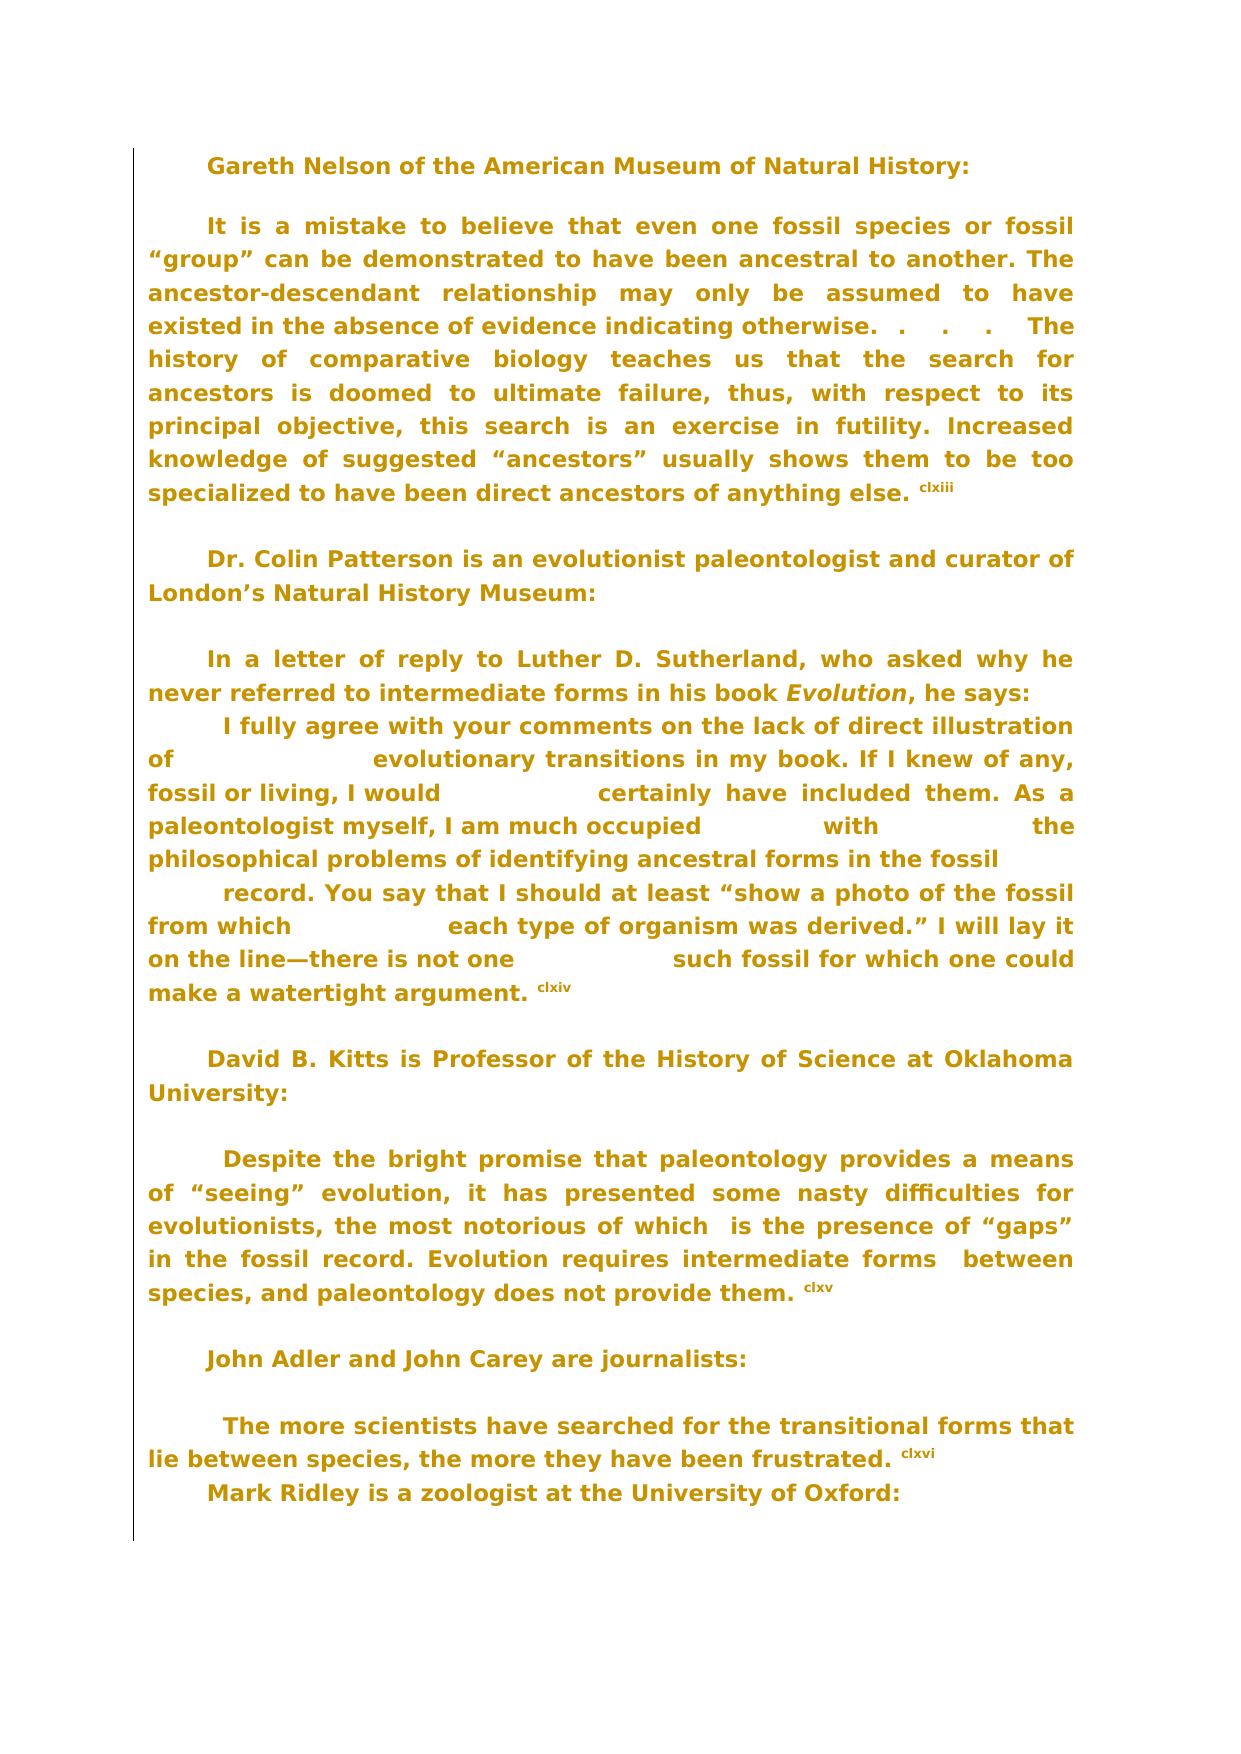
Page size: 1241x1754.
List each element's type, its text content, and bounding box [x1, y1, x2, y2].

text Mark Ridley is a zoologist at the University of Oxford: [148, 1474, 1075, 1508]
text In a letter of reply to Luther D. Sutherland, who asked why he never referred to intermediate forms in his book Evolution, he says: [148, 641, 1075, 708]
text I fully agree with your comments on the lack of direct illustration of evolutionary transitions in my book. If I knew of any, fossil or living, I would certainly have included them. As a paleontologist myself, I am much occupied with the philosophical problems of identifying ancestral forms in the fossil record. You say that I should at least “show a photo of the fossil from which each type of organism was derived.” I will lay it on the line—there is not one such fossil for which one could make a watertight argument. [148, 708, 1075, 1008]
text Gareth Nelson of the American Museum of Natural History: [148, 148, 1075, 181]
text David B. Kitts is Professor of the History of Science at Oklahoma University: [148, 1041, 1075, 1108]
text John Adler and John Carey are journalists: [148, 1341, 1075, 1374]
text Despite the bright promise that paleontology provides a means of “seeing” evolution, it has presented some nasty difficulties for evolutionists, the most notorious of which is the presence of “gaps” in the fossil record. Evolution requires intermediate forms between species, and paleontology does not provide them. [148, 1141, 1075, 1308]
text It is a mistake to believe that even one fossil species or fossil “group” can be demonstrated to have been ancestral to another. The ancestor-descendant relationship may only be assumed to have existed in the absence of evidence indicating otherwise. . . . The history of comparative biology teaches us that the search for ancestors is doomed to ultimate failure, thus, with respect to its principal objective, this search is an exercise in futility. Increased knowledge of suggested “ancestors” usually shows them to be too specialized to have been direct ancestors of anything else. [148, 208, 1075, 508]
text Dr. Colin Patterson is an evolutionist paleontologist and curator of London’s Natural History Museum: [148, 541, 1075, 608]
text The more scientists have searched for the transitional forms that lie between species, the more they have been frustrated. [148, 1408, 1075, 1474]
